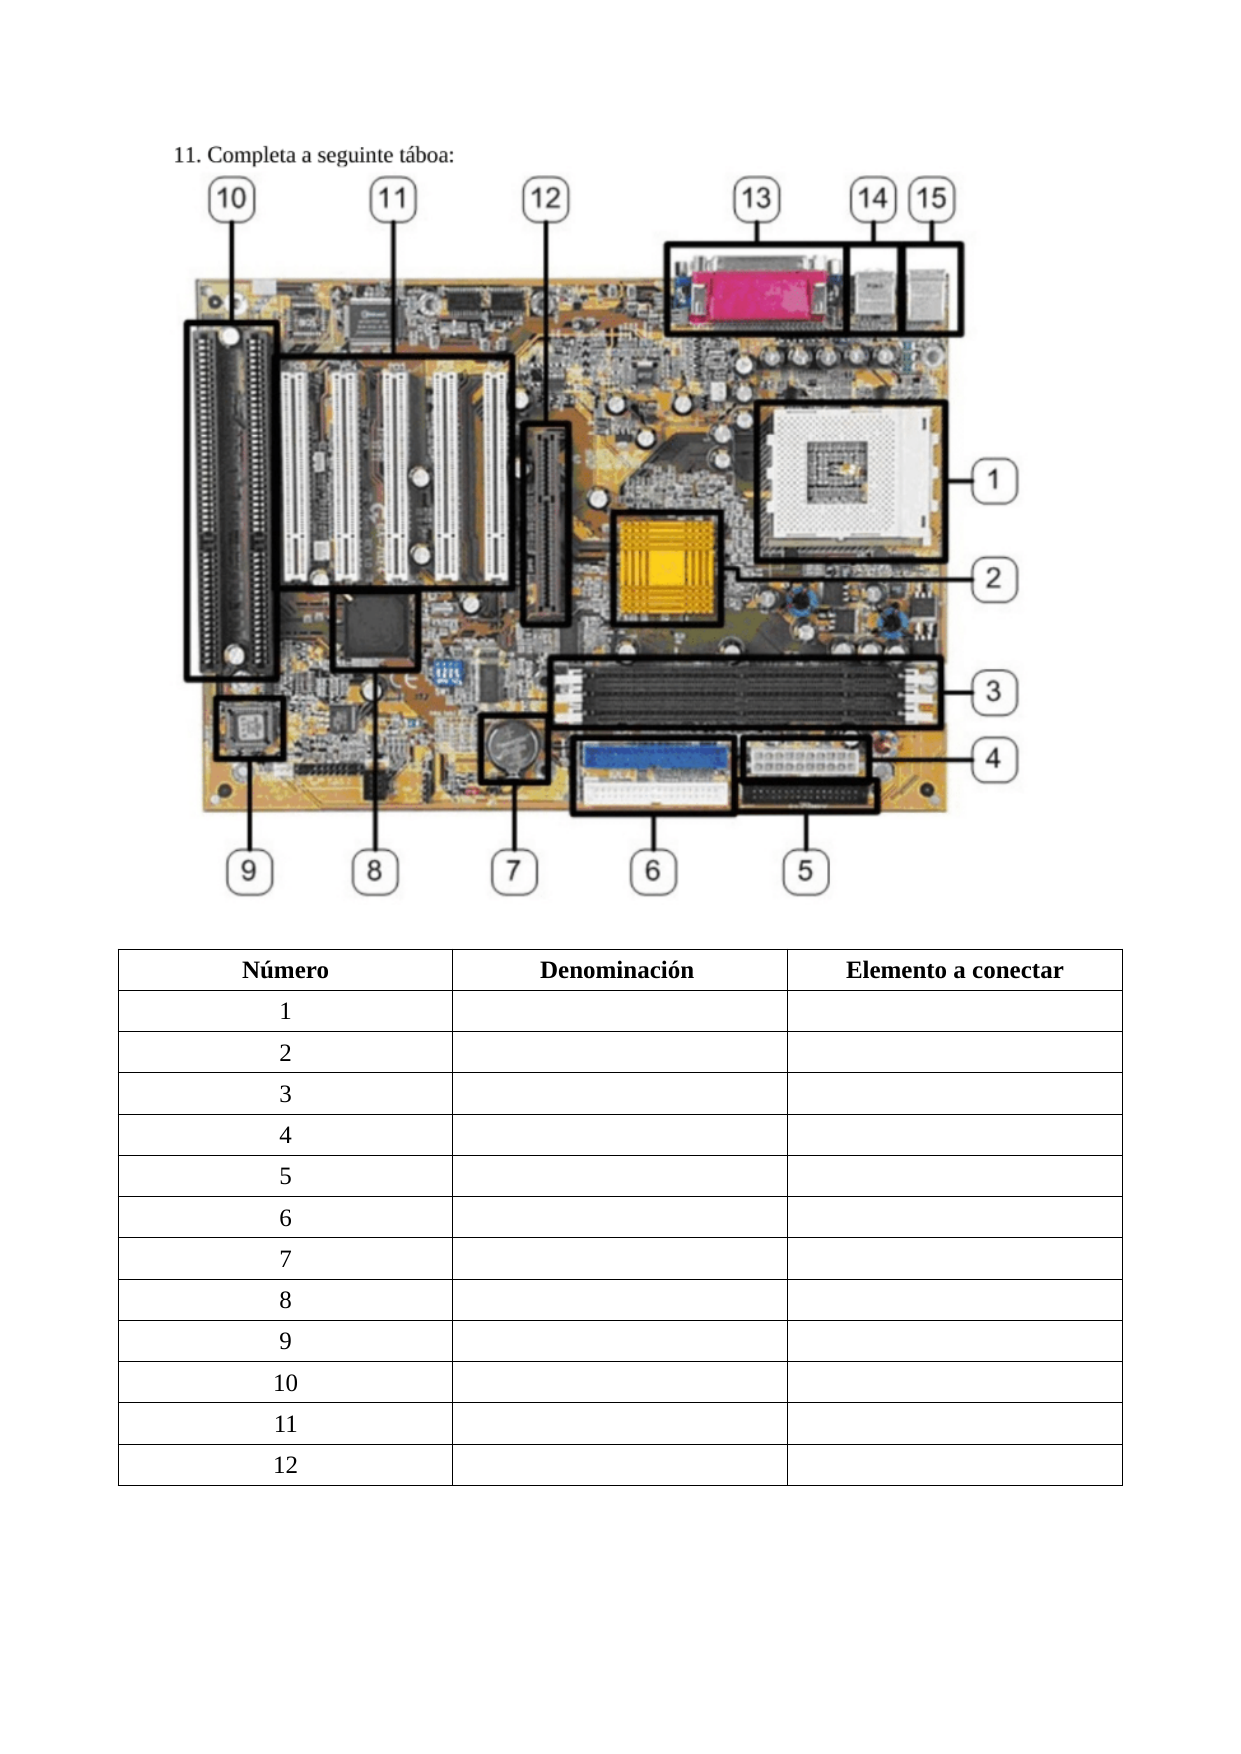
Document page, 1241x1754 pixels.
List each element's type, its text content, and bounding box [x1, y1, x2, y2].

table_cell [788, 1321, 1122, 1361]
table_cell [788, 1280, 1122, 1320]
table_cell [453, 991, 787, 1031]
table_cell 7 [119, 1238, 452, 1278]
table_cell [788, 1362, 1122, 1402]
table_cell [453, 1032, 787, 1072]
table_cell [788, 1403, 1122, 1443]
table_cell [453, 1403, 787, 1443]
table_cell 5 [119, 1156, 452, 1196]
table_cell [453, 1280, 787, 1320]
table_cell [453, 1197, 787, 1237]
table_cell [453, 1362, 787, 1402]
table_cell [453, 1321, 787, 1361]
table_cell [453, 1238, 787, 1278]
table_cell 2 [119, 1032, 452, 1072]
table_cell [788, 1115, 1122, 1155]
table_cell 12 [119, 1445, 452, 1485]
table_header Elemento a conectar [788, 950, 1122, 990]
table_cell [788, 1197, 1122, 1237]
table_cell 10 [119, 1362, 452, 1402]
table_cell [453, 1073, 787, 1113]
table_cell [788, 991, 1122, 1031]
table_cell [788, 1032, 1122, 1072]
table_header Número [119, 950, 452, 990]
table_cell 4 [119, 1115, 452, 1155]
picture [118, 118, 1123, 920]
table_cell [453, 1156, 787, 1196]
table_cell 9 [119, 1321, 452, 1361]
table_cell [453, 1115, 787, 1155]
table_cell 6 [119, 1197, 452, 1237]
table_cell [788, 1156, 1122, 1196]
table_cell 11 [119, 1403, 452, 1443]
table_cell 1 [119, 991, 452, 1031]
table_cell [788, 1073, 1122, 1113]
table_cell 3 [119, 1073, 452, 1113]
table_cell 8 [119, 1280, 452, 1320]
table_cell [453, 1445, 787, 1485]
table_cell [788, 1238, 1122, 1278]
table_cell [788, 1445, 1122, 1485]
table_header Denominación [453, 950, 787, 990]
